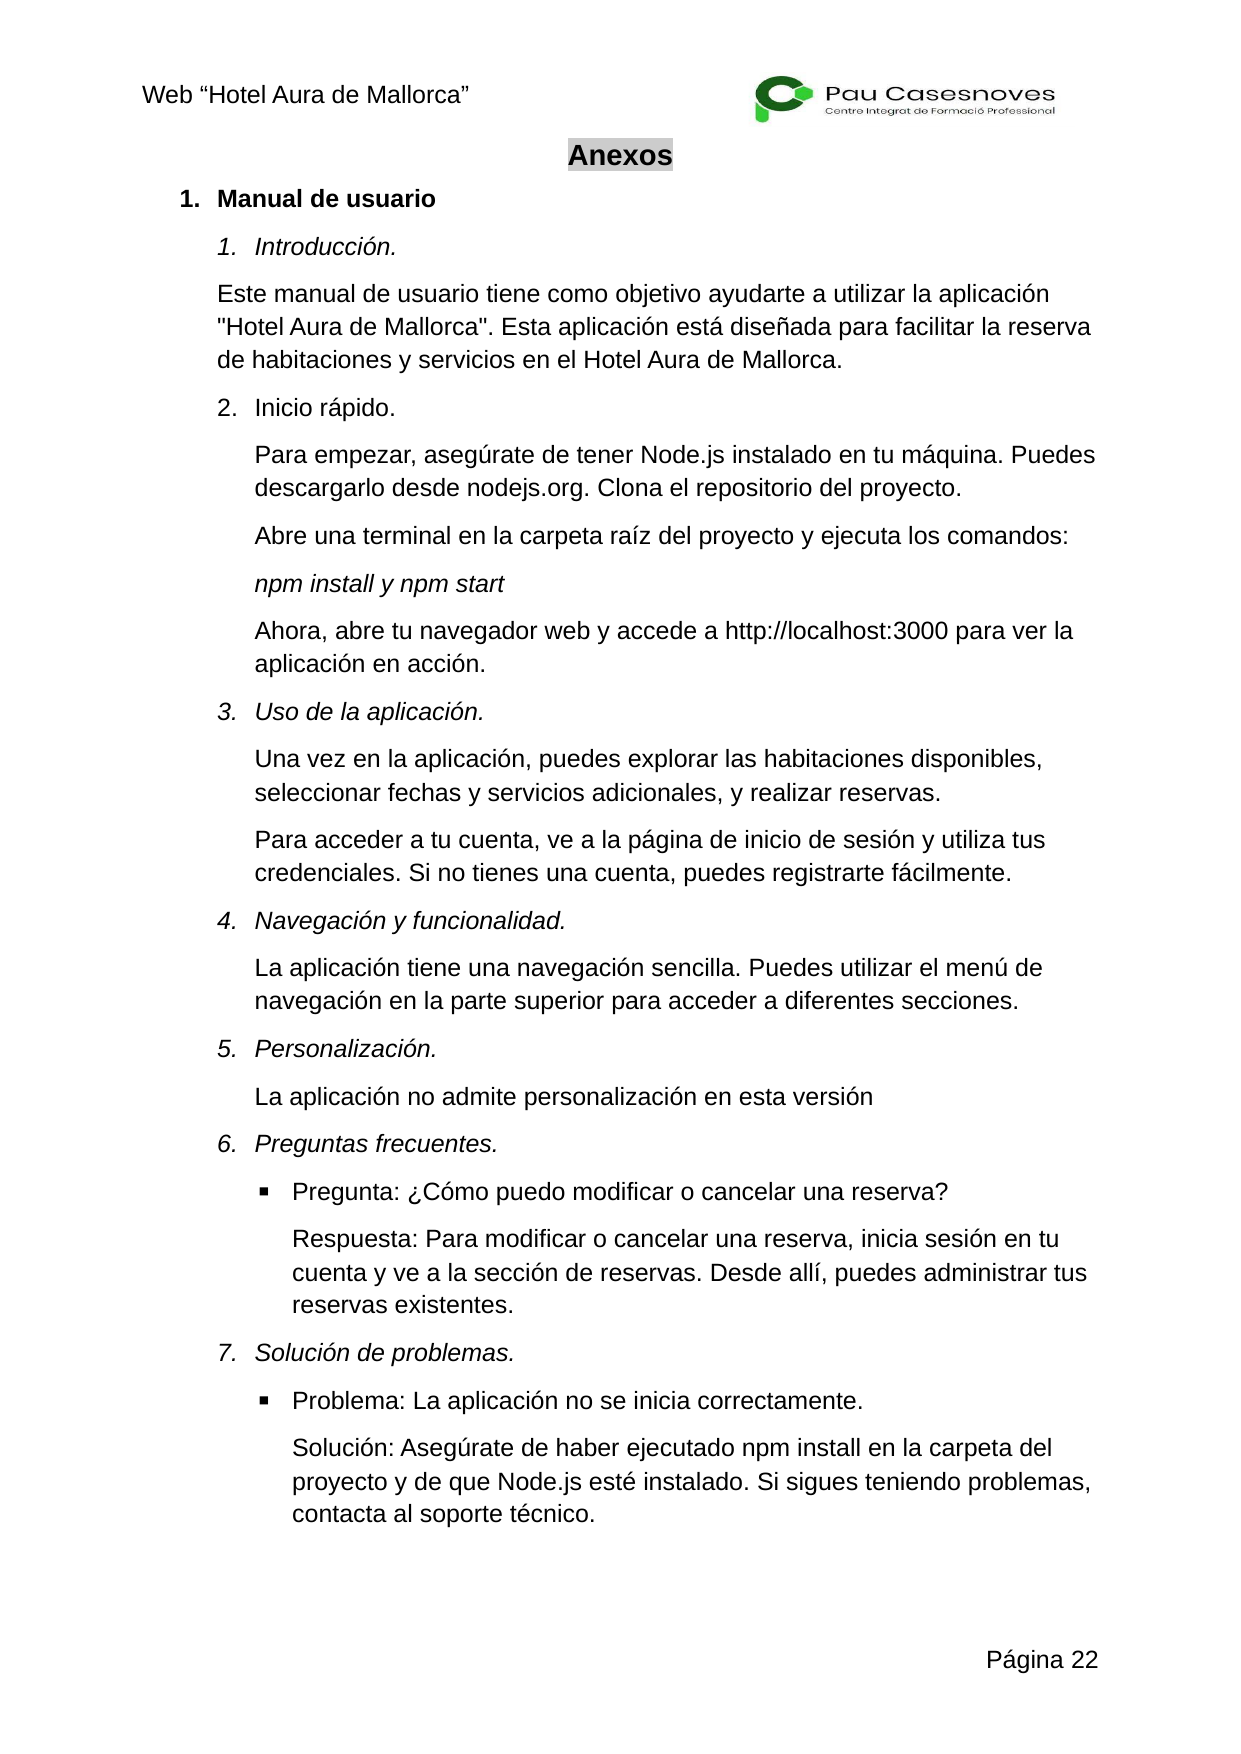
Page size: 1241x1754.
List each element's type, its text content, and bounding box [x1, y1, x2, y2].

list Personalización. [217, 1034, 1098, 1063]
list npm install y npm start [217, 569, 1098, 597]
list Ahora, abre tu navegador web y accede a http://localhost:3000 para ver la aplicación en acción. [217, 616, 1098, 678]
list Este manual de usuario tiene como objetivo ayudarte a utilizar la aplicación "Hotel Aura de Mallorca". Esta aplicación está diseñada para facilitar la reserva de habitaciones y servicios en el Hotel Aura de Mallorca. [179, 279, 1098, 374]
list Introducción. [217, 232, 1098, 260]
list Uso de la aplicación. [217, 697, 1098, 726]
list Abre una terminal en la carpeta raíz del proyecto y ejecuta los comandos: [217, 521, 1098, 550]
list Para empezar, asegúrate de tener Node.js instalado en tu máquina. Puedes descargarlo desde nodejs.org. Clona el repositorio del proyecto. [217, 440, 1098, 502]
list Preguntas frecuentes. [217, 1129, 1098, 1158]
list Navegación y funcionalidad. [217, 906, 1098, 934]
list La aplicación no admite personalización en esta versión [217, 1082, 1098, 1110]
list Para acceder a tu cuenta, ve a la página de inicio de sesión y utiliza tus credenciales. Si no tienes una cuenta, puedes registrarte fácilmente. [217, 825, 1098, 887]
list Inicio rápido. [217, 393, 1098, 422]
list Una vez en la aplicación, puedes explorar las habitaciones disponibles, seleccionar fechas y servicios adicionales, y realizar reservas. [217, 744, 1098, 806]
list La aplicación tiene una navegación sencilla. Puedes utilizar el menú de navegación en la parte superior para acceder a diferentes secciones. [217, 953, 1098, 1015]
list Respuesta: Para modificar o cancelar una reserva, inicia sesión en tu cuenta y ve a la sección de reservas. Desde allí, puedes administrar tus reservas existentes. [254, 1224, 1098, 1319]
list Problema: La aplicación no se inicia correctamente. [254, 1386, 1098, 1414]
list Solución: Asegúrate de haber ejecutado npm install en la carpeta del proyecto y de que Node.js esté instalado. Si sigues teniendo problemas, contacta al soporte técnico. [254, 1433, 1098, 1528]
list Manual de usuario [179, 184, 1098, 213]
list Solución de problemas. [217, 1338, 1098, 1367]
picture [748, 72, 1075, 127]
text Anexos [142, 138, 1098, 171]
list Pregunta: ¿Cómo puedo modificar o cancelar una reserva? [254, 1177, 1098, 1206]
